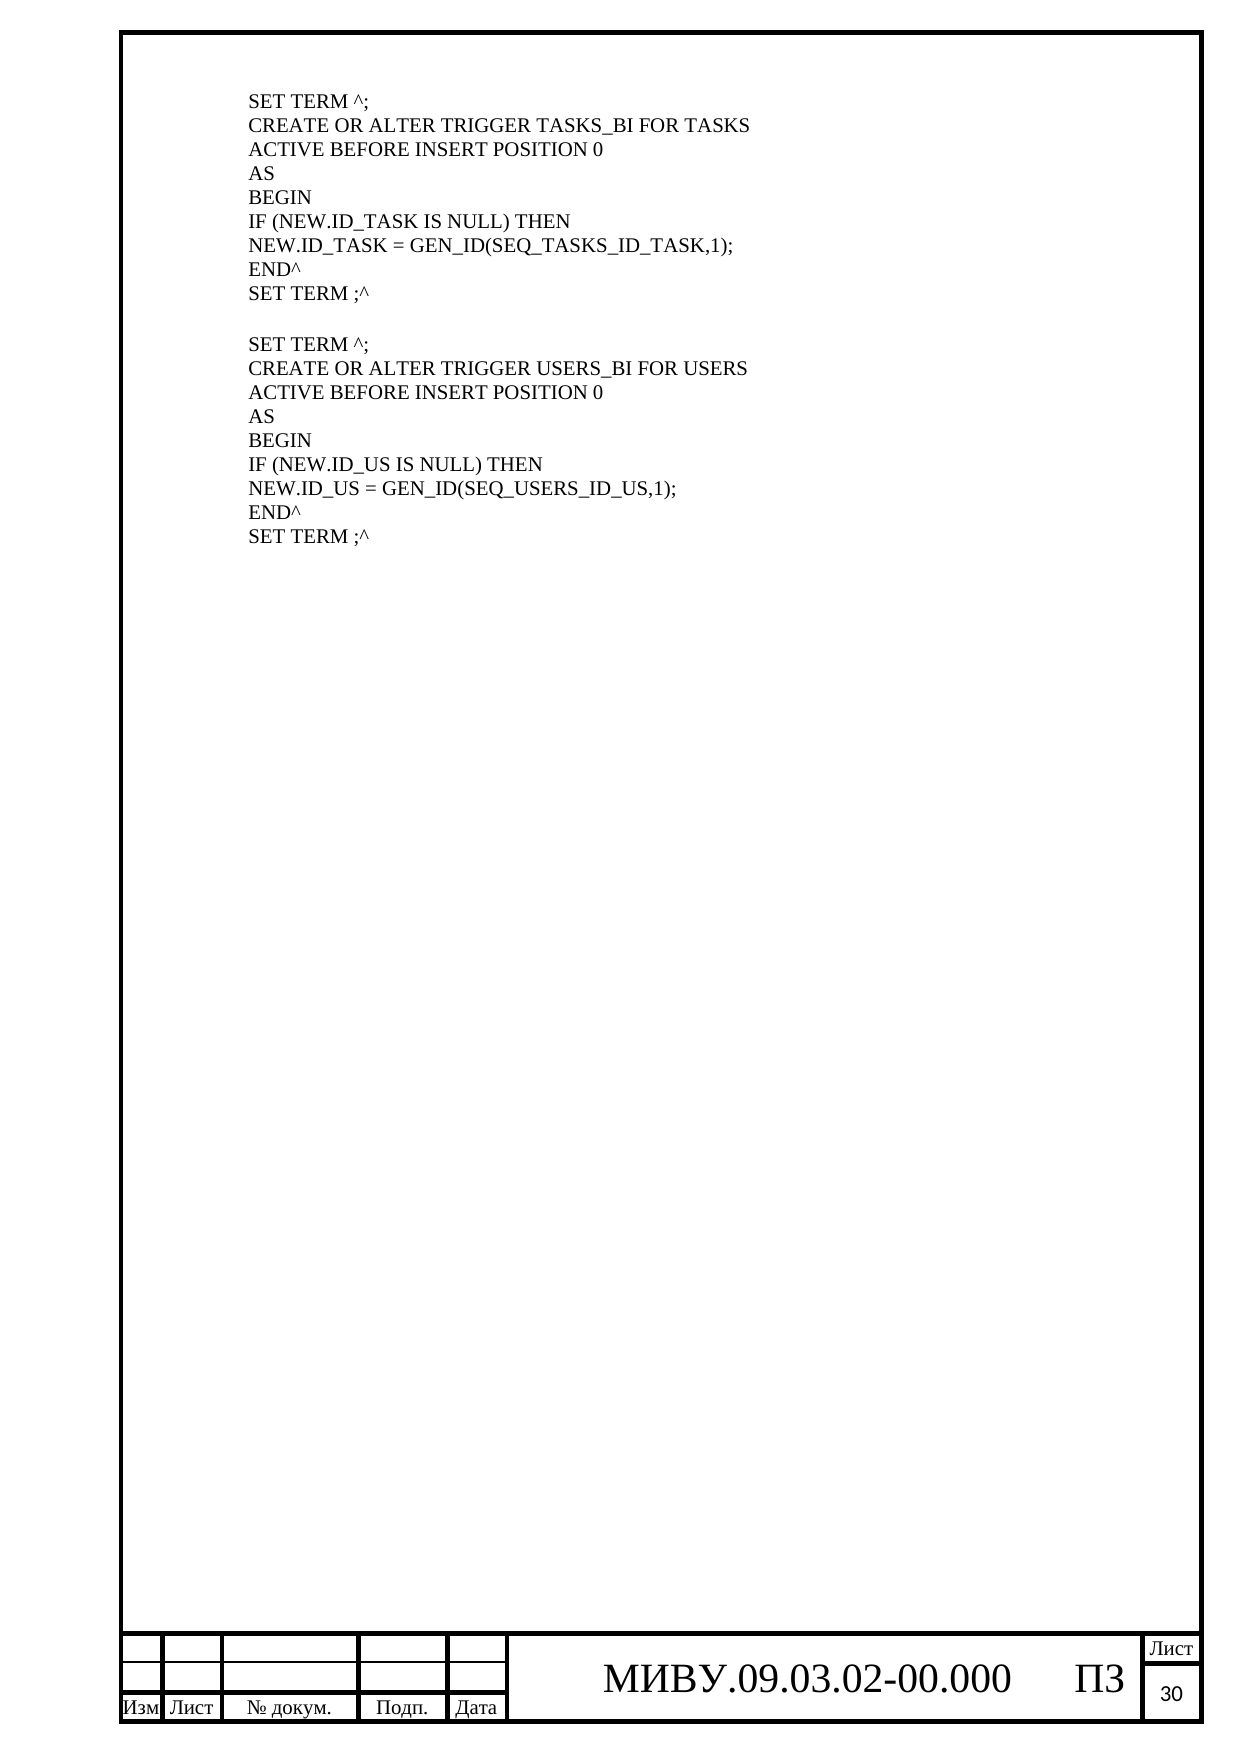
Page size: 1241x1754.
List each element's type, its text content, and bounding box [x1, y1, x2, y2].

text END^ [248, 257, 1169, 281]
text ACTIVE BEFORE INSERT POSITION 0 [248, 137, 1169, 161]
text BEGIN [248, 428, 1169, 452]
text IF (NEW.ID_TASK IS NULL) THEN [248, 209, 1169, 233]
text END^ [248, 500, 1169, 524]
text ACTIVE BEFORE INSERT POSITION 0 [248, 380, 1169, 404]
text AS [248, 161, 1169, 185]
text BEGIN [248, 185, 1169, 209]
text SET TERM ^; [248, 332, 1169, 356]
text AS [248, 404, 1169, 428]
text NEW.ID_TASK = GEN_ID(SEQ_TASKS_ID_TASK,1); [248, 233, 1169, 257]
text IF (NEW.ID_US IS NULL) THEN [248, 452, 1169, 476]
text NEW.ID_US = GEN_ID(SEQ_USERS_ID_US,1); [248, 476, 1169, 500]
text SET TERM ;^ [248, 524, 1169, 548]
text SET TERM ;^ [248, 281, 1169, 305]
text CREATE OR ALTER TRIGGER TASKS_BI FOR TASKS [248, 113, 1169, 137]
text SET TERM ^; [248, 89, 1169, 113]
text CREATE OR ALTER TRIGGER USERS_BI FOR USERS [248, 356, 1169, 380]
